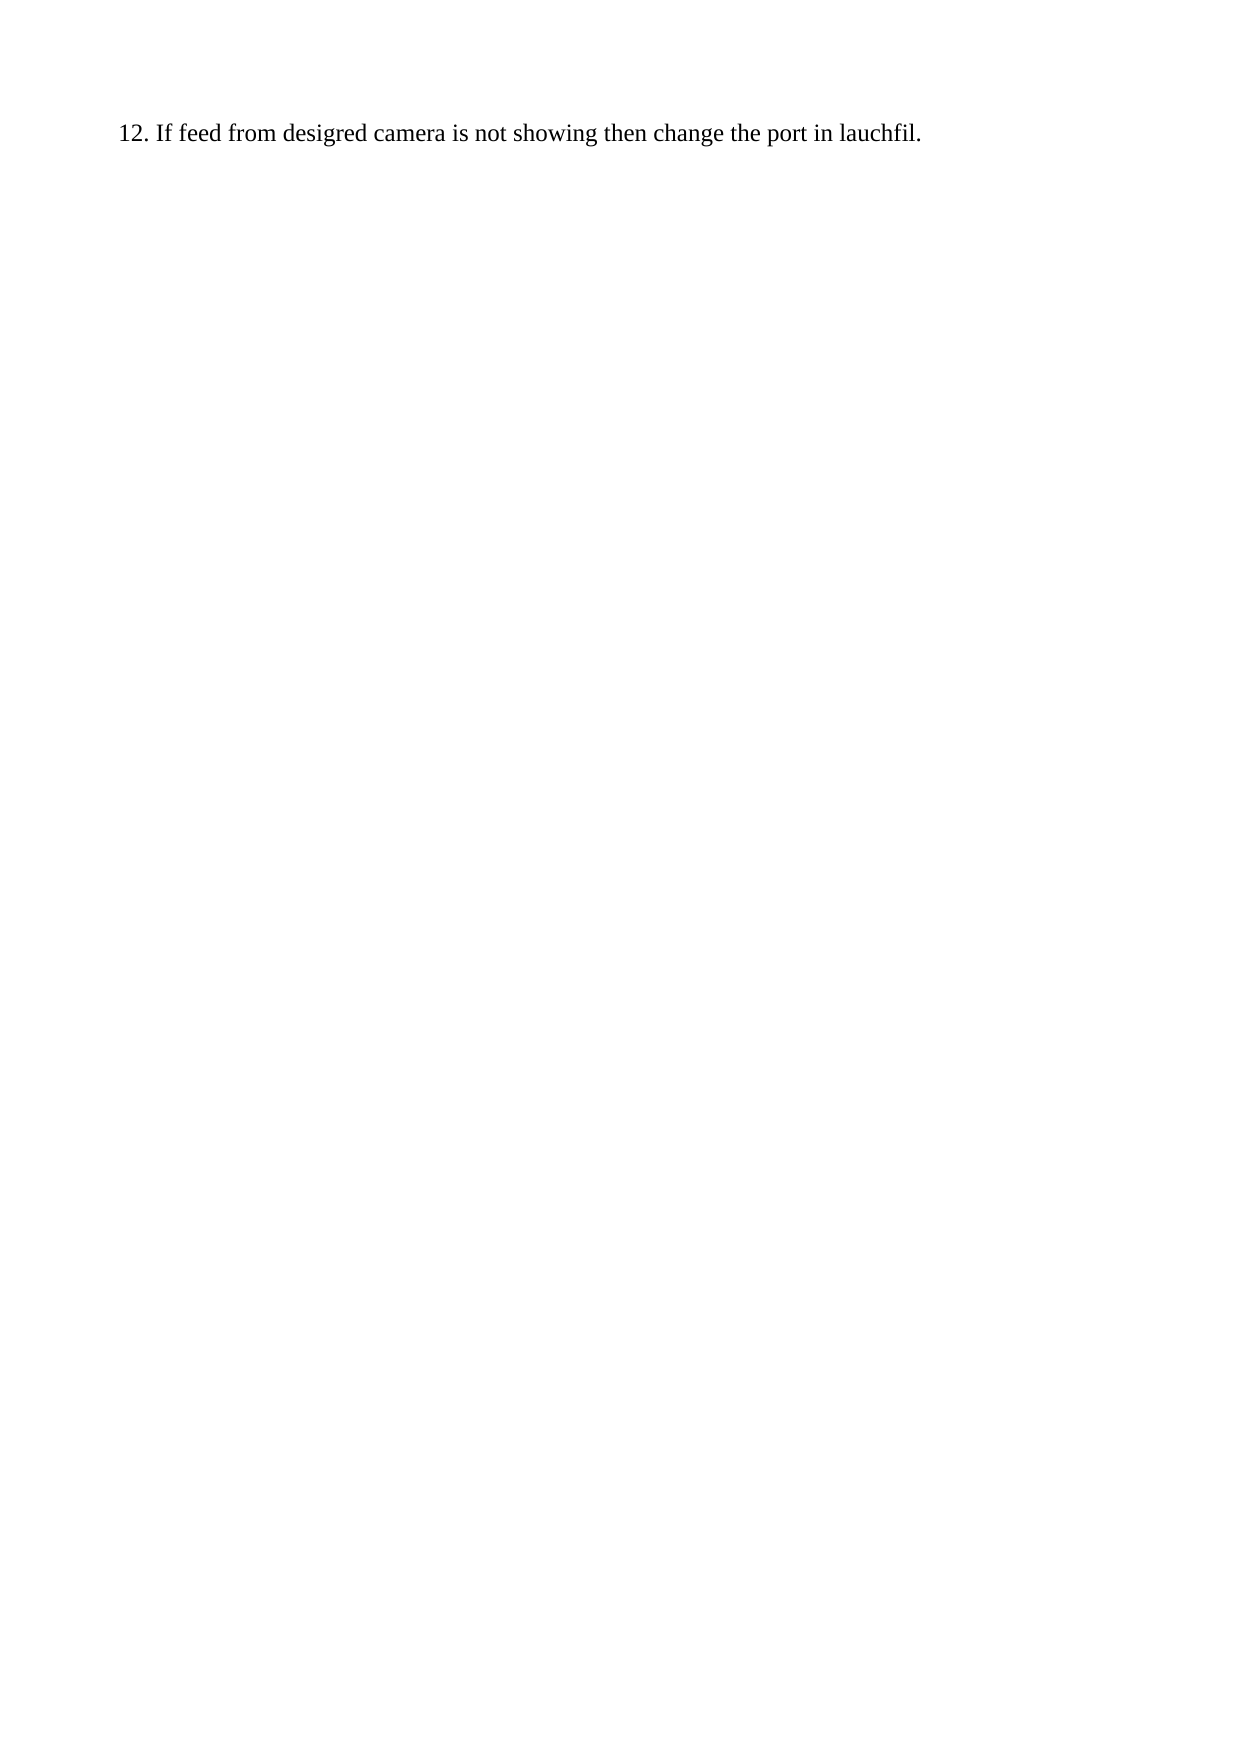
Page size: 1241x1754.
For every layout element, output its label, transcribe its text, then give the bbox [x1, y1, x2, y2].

text 12. If feed from desigred camera is not showing then change the port in lauchfil. [118, 118, 1122, 147]
